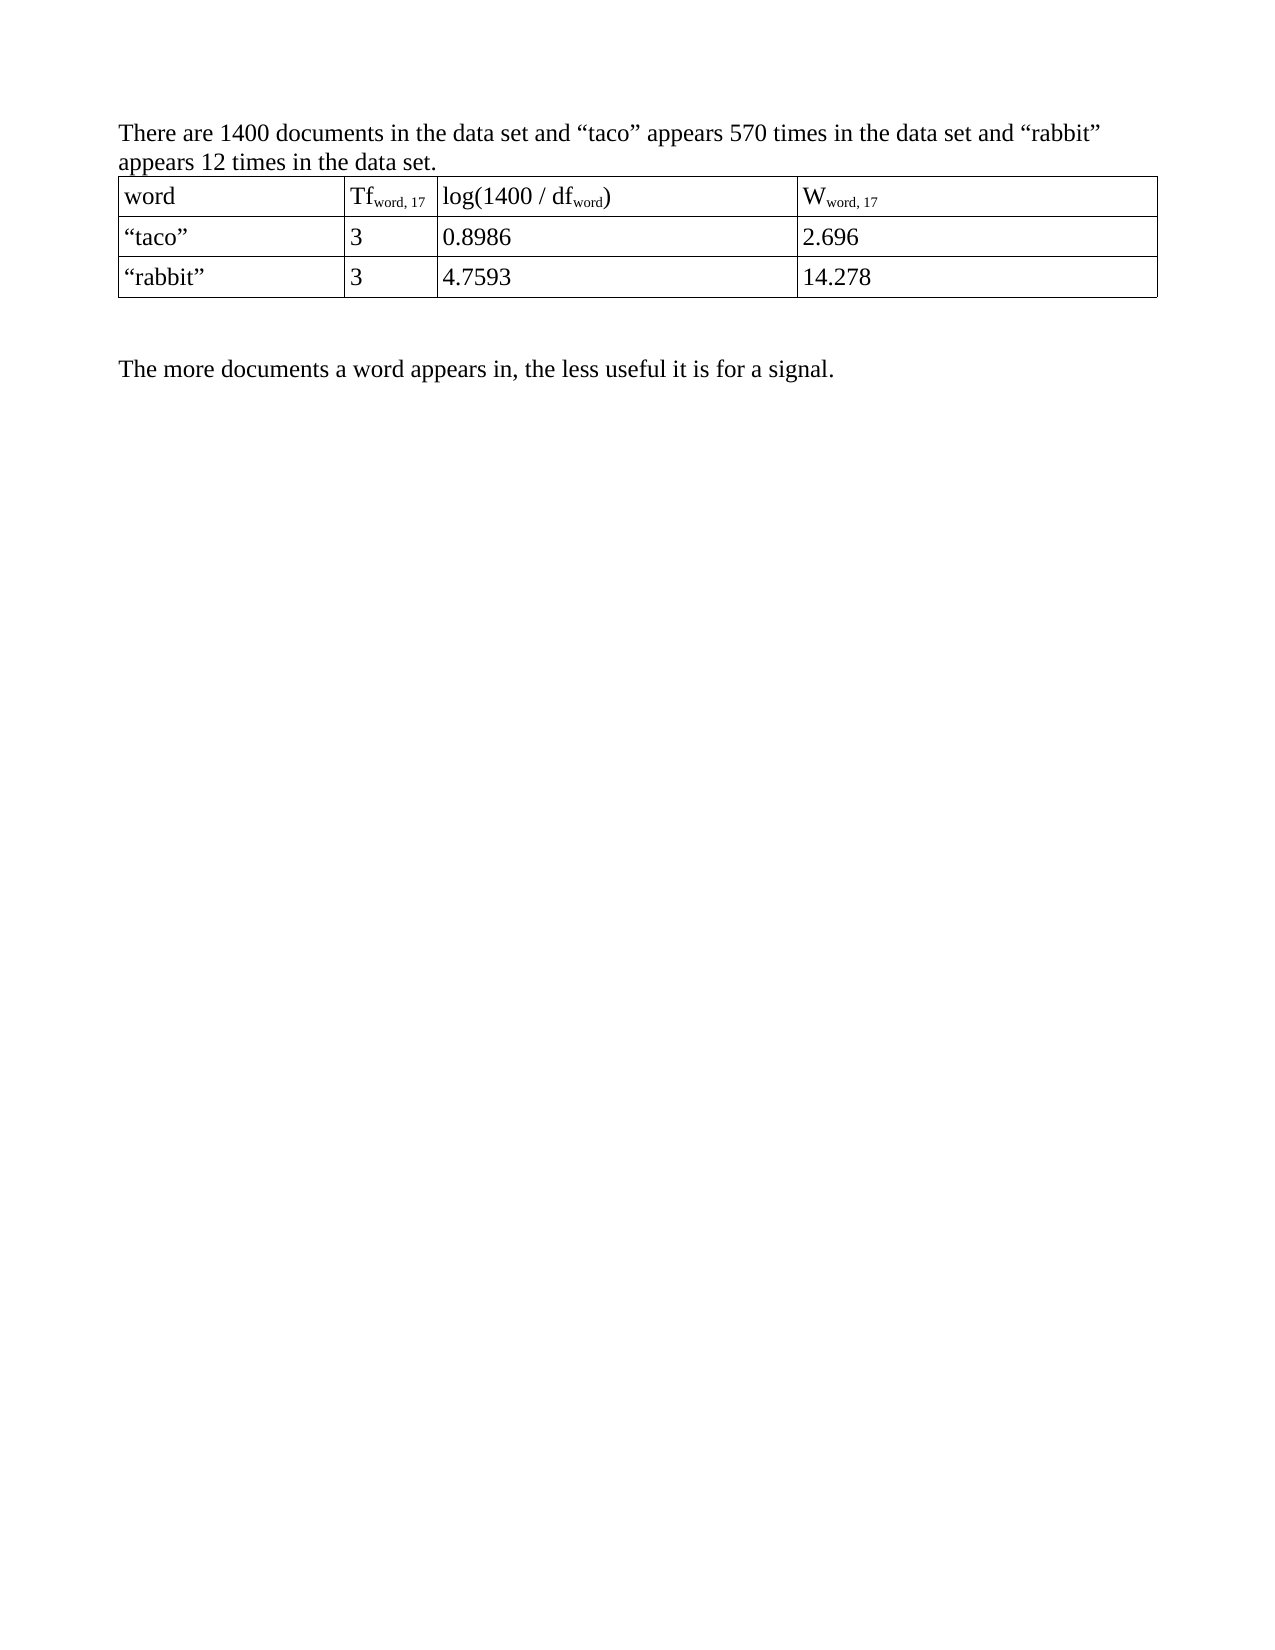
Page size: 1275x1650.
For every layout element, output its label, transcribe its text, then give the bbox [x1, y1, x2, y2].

table_header log(1400 / dfword) [438, 177, 797, 216]
table_cell “rabbit” [119, 257, 344, 297]
text There are 1400 documents in the data set and “taco” appears 570 times in the data set and “rabbit” appears 12 times in the data set. [118, 118, 1157, 176]
table_cell 0.8986 [438, 217, 797, 256]
table_cell 3 [345, 257, 437, 297]
table_header Tfword, 17 [345, 177, 437, 216]
table_cell 14.278 [798, 257, 1157, 297]
table_cell “taco” [119, 217, 344, 256]
table_header Wword, 17 [798, 177, 1157, 216]
table_cell 4.7593 [438, 257, 797, 297]
table_cell 3 [345, 217, 437, 256]
table_header word [119, 177, 344, 216]
text The more documents a word appears in, the less useful it is for a signal. [118, 354, 1157, 383]
table_cell 2.696 [798, 217, 1157, 256]
